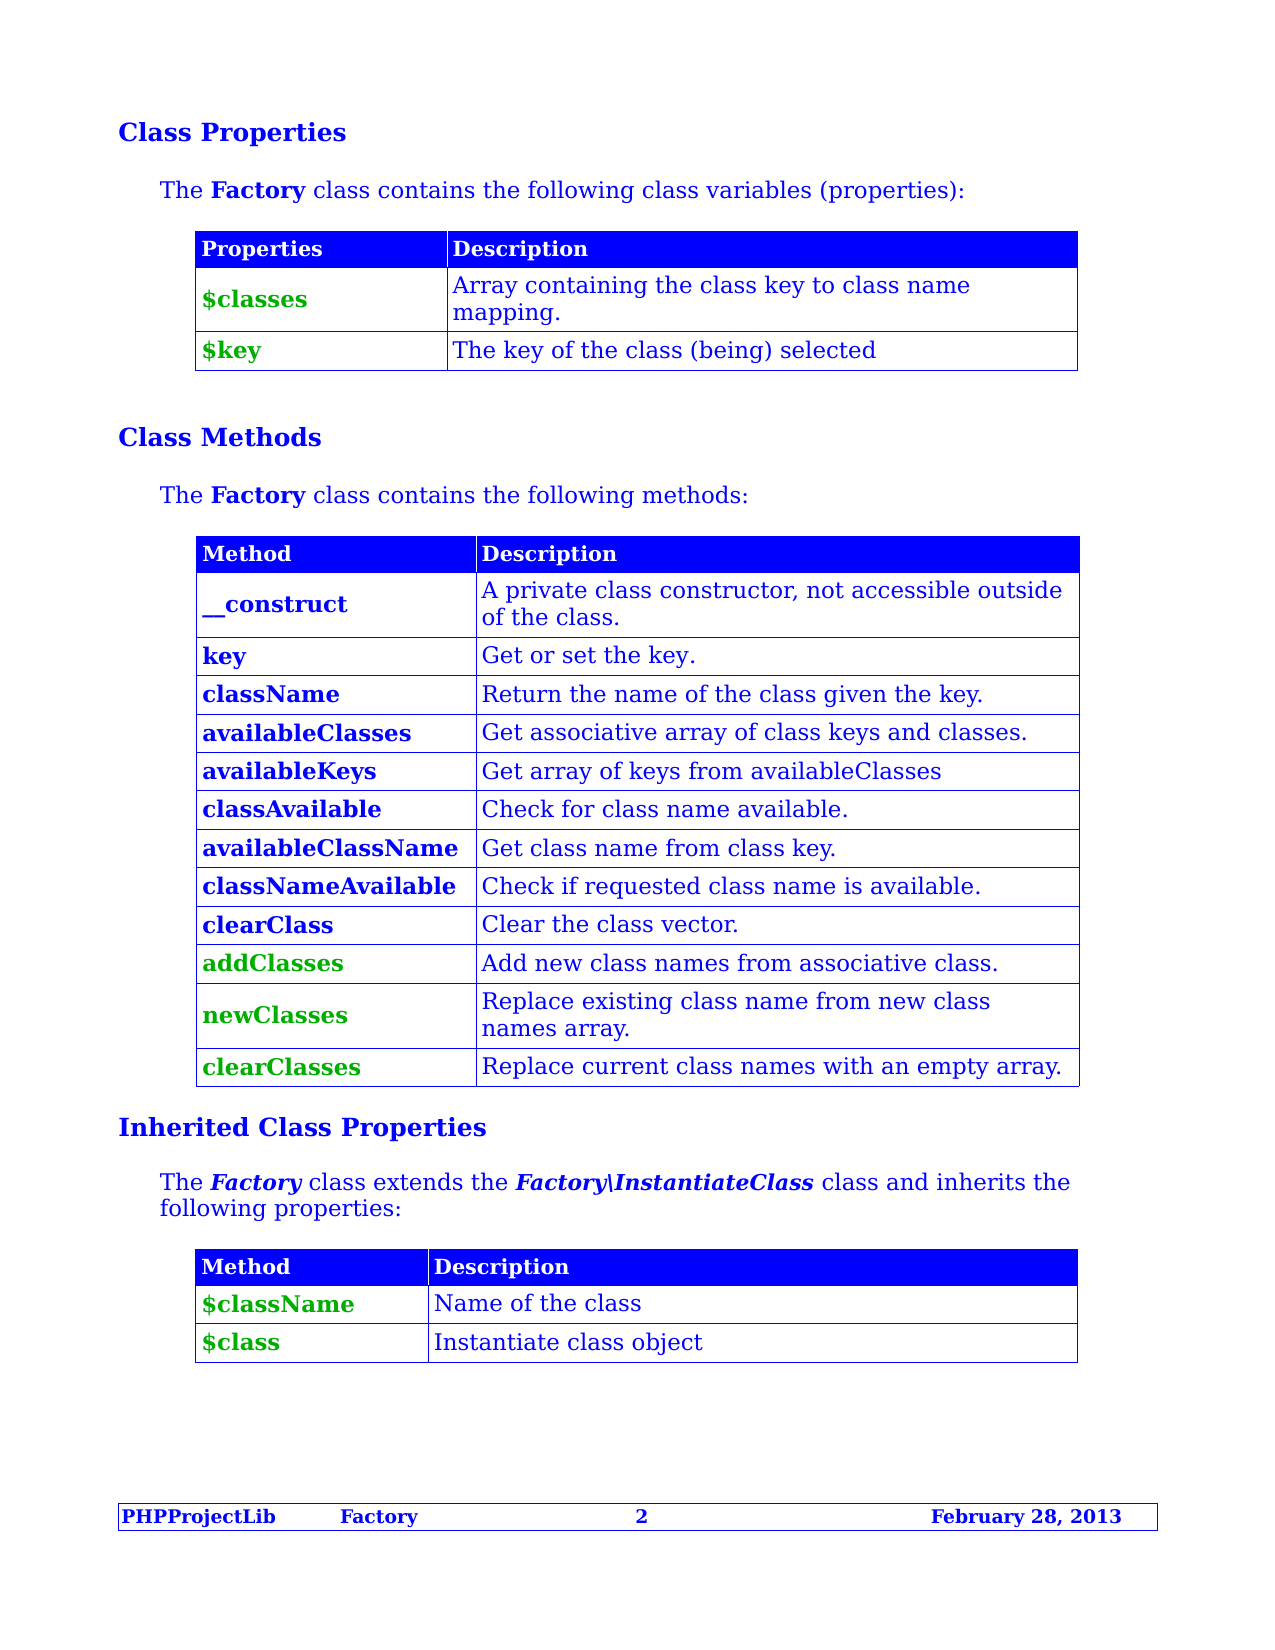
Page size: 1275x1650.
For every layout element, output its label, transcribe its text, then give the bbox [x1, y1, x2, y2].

table_cell addClasses [197, 945, 476, 983]
table_cell Replace existing class name from new class names array. [477, 984, 1079, 1047]
table_cell availableClassName [197, 830, 476, 867]
table_cell Get associative array of class keys and classes. [477, 715, 1079, 752]
table_cell classAvailable [197, 791, 476, 829]
table_header Properties [196, 232, 447, 267]
table_cell key [197, 638, 476, 675]
table_cell Get or set the key. [477, 638, 1079, 675]
table_cell Check if requested class name is available. [477, 868, 1079, 906]
table_cell availableKeys [197, 753, 476, 790]
table_cell Replace current class names with an empty array. [477, 1049, 1079, 1086]
table_header Description [429, 1250, 1077, 1285]
table_cell classNameAvailable [197, 868, 476, 906]
title Class Methods [118, 423, 1157, 453]
table_cell Get class name from class key. [477, 830, 1079, 867]
text The Factory class extends the Factory\InstantiateClass class and inherits the following properties: [159, 1169, 1157, 1222]
table_cell $classes [196, 268, 447, 331]
table_cell Clear the class vector. [477, 907, 1079, 944]
table_cell availableClasses [197, 715, 476, 752]
table_cell Get array of keys from availableClasses [477, 753, 1079, 790]
table_header Method [197, 537, 476, 572]
table_cell Check for class name available. [477, 791, 1079, 829]
table_cell Name of the class [429, 1286, 1077, 1323]
table_cell The key of the class (being) selected [448, 332, 1077, 370]
title Class Properties [118, 118, 1157, 147]
table_cell $class [196, 1324, 428, 1362]
table_cell $className [196, 1286, 428, 1323]
table_cell Array containing the class key to class name mapping. [448, 268, 1077, 331]
table_cell Add new class names from associative class. [477, 945, 1079, 983]
table_cell newClasses [197, 984, 476, 1047]
table_cell $key [196, 332, 447, 370]
table_cell Instantiate class object [429, 1324, 1077, 1362]
table_header Description [448, 232, 1077, 267]
table_cell __construct [197, 573, 476, 637]
table_cell clearClasses [197, 1049, 476, 1086]
text The Factory class contains the following class variables (properties): [159, 177, 1157, 204]
table_cell Return the name of the class given the key. [477, 676, 1079, 713]
table_header Method [196, 1250, 428, 1285]
table_cell A private class constructor, not accessible outside of the class. [477, 573, 1079, 637]
title Inherited Class Properties [118, 1113, 1157, 1142]
text The Factory class contains the following methods: [159, 482, 1157, 509]
table_cell className [197, 676, 476, 713]
table_header Description [477, 537, 1079, 572]
table_cell clearClass [197, 907, 476, 944]
